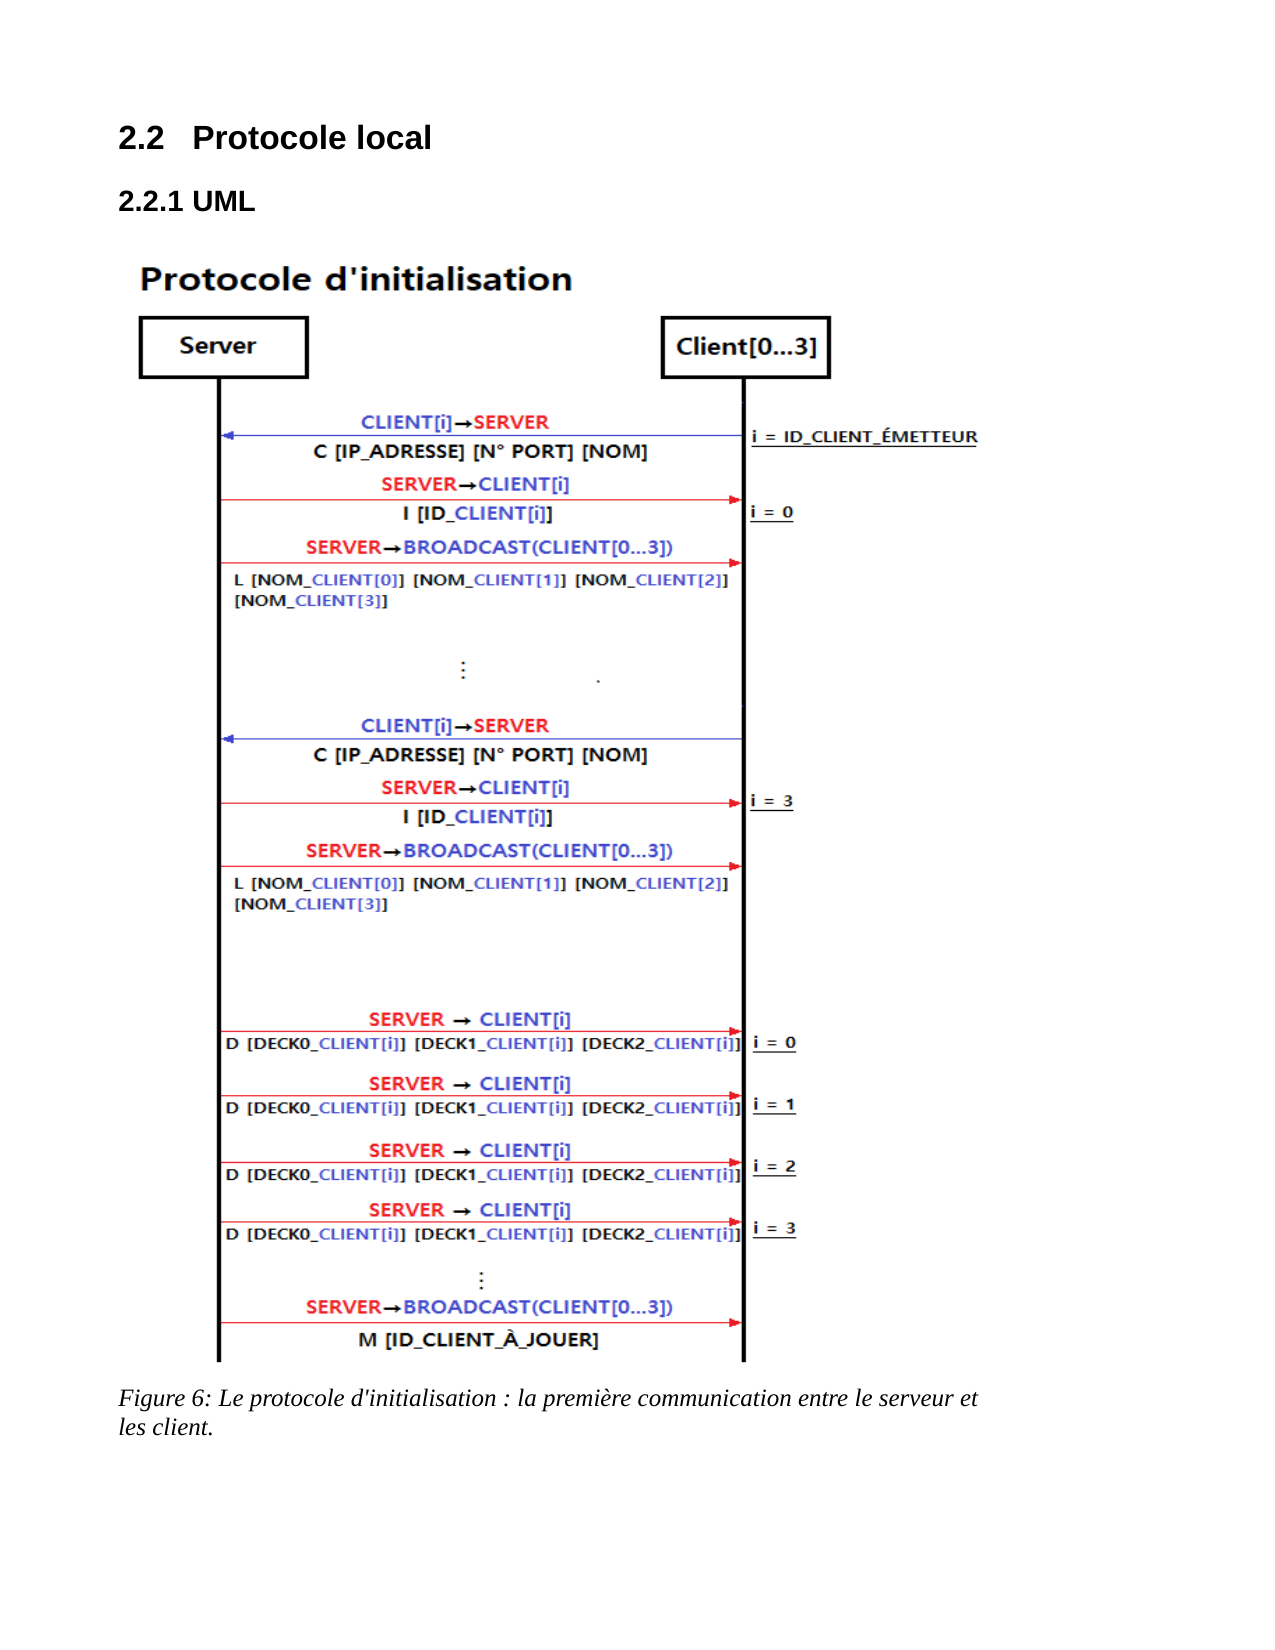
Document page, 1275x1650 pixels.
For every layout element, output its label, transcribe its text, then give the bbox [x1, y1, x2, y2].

subtitle Protocole local [118, 118, 1157, 157]
text Figure 6: Le protocole d'initialisation : la première communication entre le serveur et les client. [118, 1378, 988, 1441]
picture [118, 242, 989, 1378]
subtitle UML [118, 184, 1157, 218]
